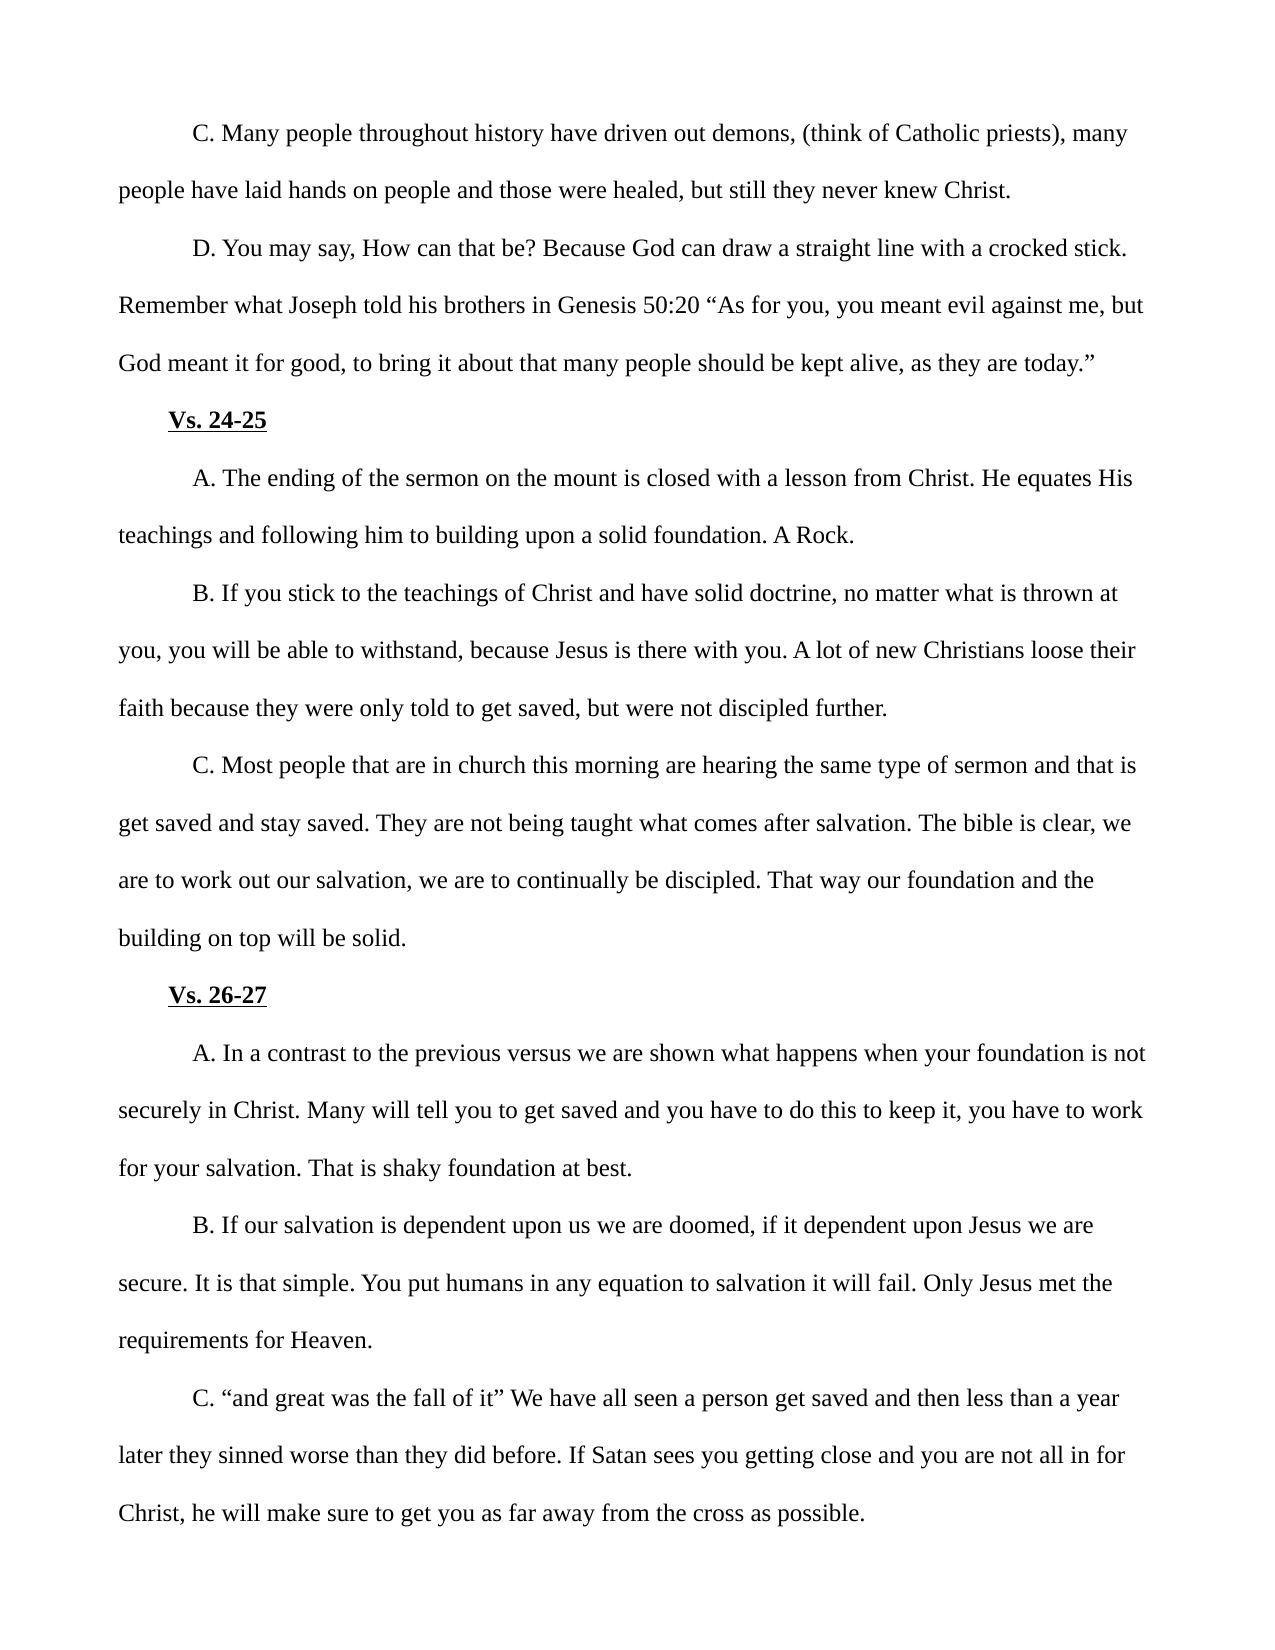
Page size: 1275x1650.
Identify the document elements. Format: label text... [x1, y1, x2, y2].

text C. “and great was the fall of it” We have all seen a person get saved and then less than a year later they sinned worse than they did before. If Satan sees you getting close and you are not all in for Christ, he will make sure to get you as far away from the cross as possible. [118, 1383, 1157, 1527]
text D. You may say, How can that be? Because God can draw a straight line with a crocked stick. Remember what Joseph told his brothers in Genesis 50:20 “As for you, you meant evil against me, but God meant it for good, to bring it about that many people should be kept alive, as they are today.” [118, 233, 1157, 377]
text A. In a contrast to the previous versus we are shown what happens when your foundation is not securely in Christ. Many will tell you to get saved and you have to do this to keep it, you have to work for your salvation. That is shaky foundation at best. [118, 1038, 1157, 1182]
text B. If our salvation is dependent upon us we are doomed, if it dependent upon Jesus we are secure. It is that simple. You put humans in any equation to salvation it will fail. Only Jesus met the requirements for Heaven. [118, 1211, 1157, 1354]
text C. Many people throughout history have driven out demons, (think of Catholic priests), many people have laid hands on people and those were healed, but still they never knew Christ. [118, 118, 1157, 204]
text C. Most people that are in church this morning are hearing the same type of sermon and that is get saved and stay saved. They are not being taught what comes after salvation. The bible is clear, we are to work out our salvation, we are to continually be discipled. That way our foundation and the building on top will be solid. [118, 751, 1157, 952]
text A. The ending of the sermon on the mount is closed with a lesson from Christ. He equates His teachings and following him to building upon a solid foundation. A Rock. [118, 463, 1157, 549]
text B. If you stick to the teachings of Christ and have solid doctrine, no matter what is thrown at you, you will be able to withstand, because Jesus is there with you. A lot of new Christians loose their faith because they were only told to get saved, but were not discipled further. [118, 578, 1157, 722]
text Vs. 24-25 [118, 406, 1157, 434]
text Vs. 26-27 [118, 981, 1157, 1009]
